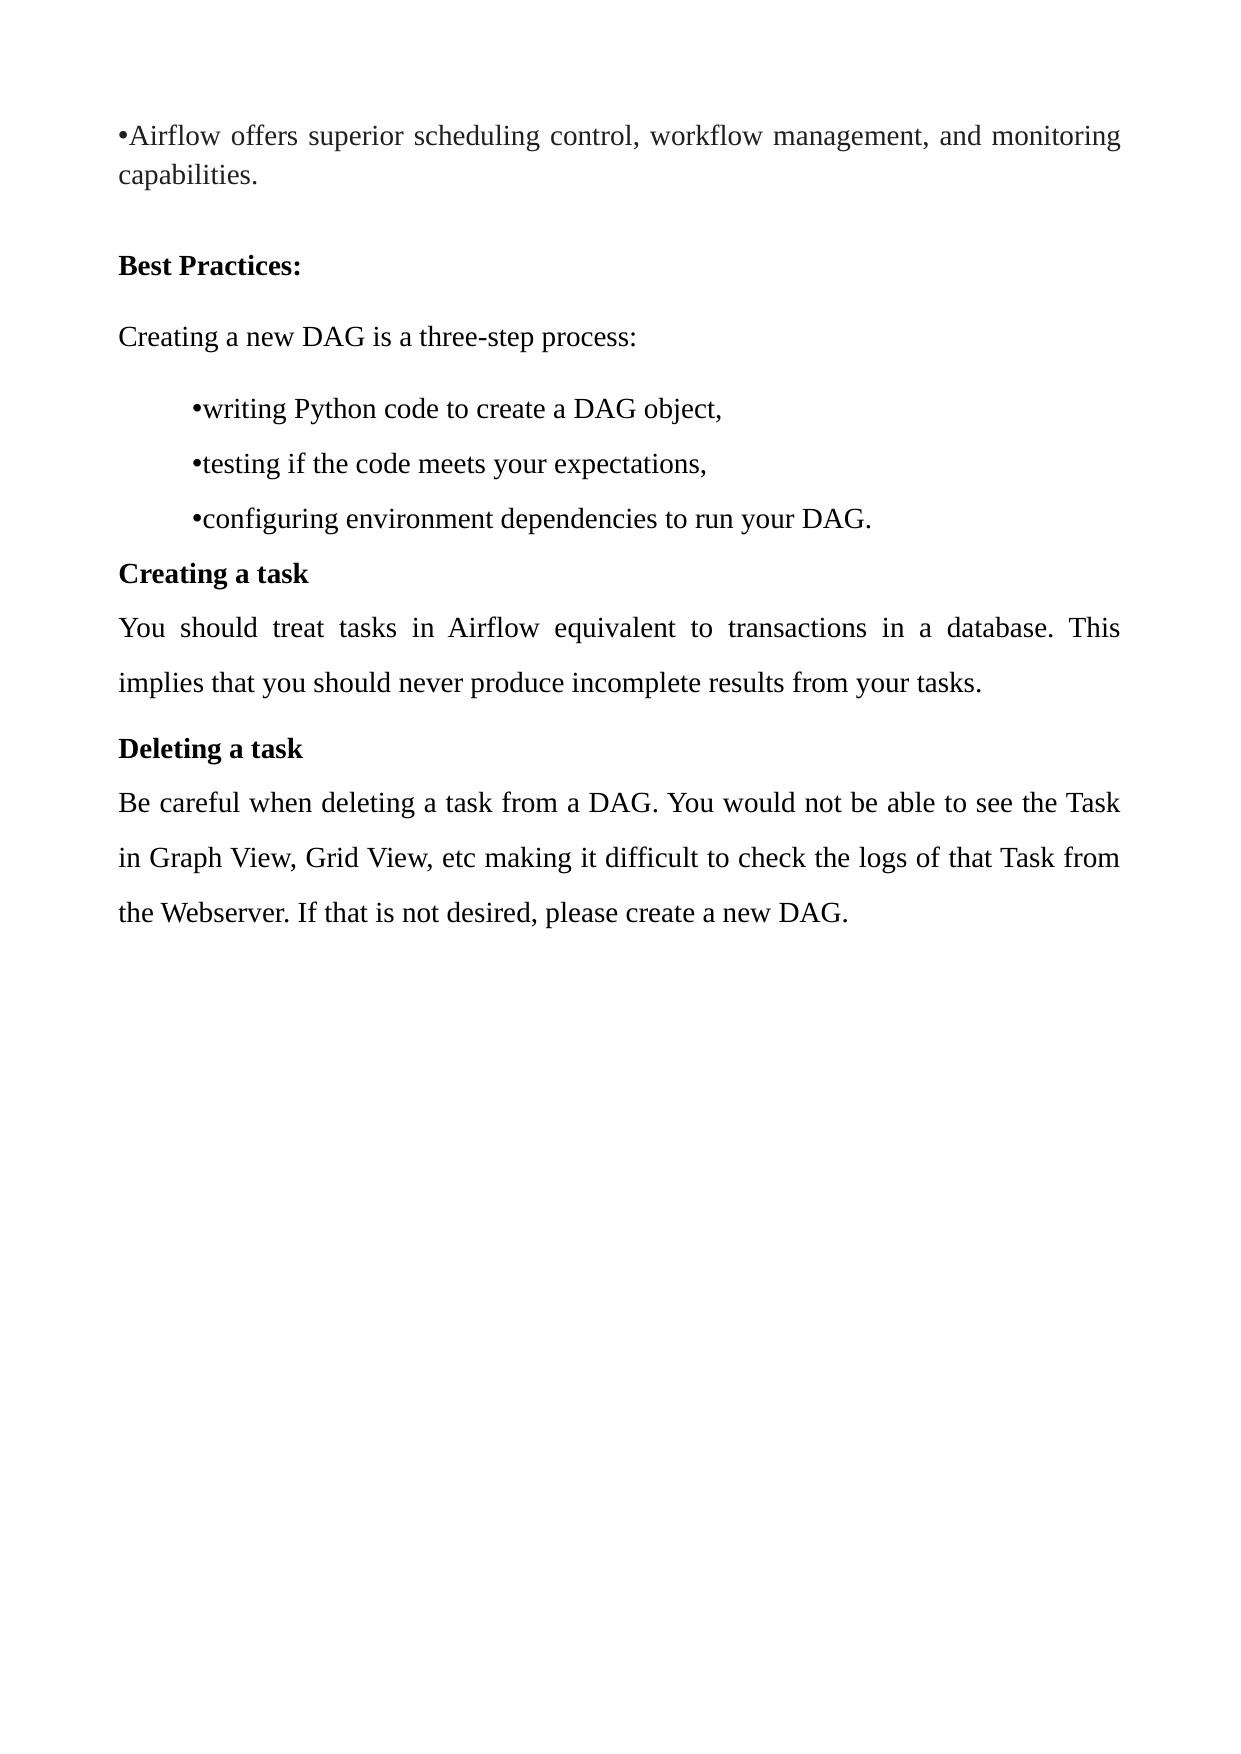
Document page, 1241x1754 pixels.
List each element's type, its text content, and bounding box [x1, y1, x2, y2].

subtitle Best Practices: [118, 248, 1122, 282]
text You should treat tasks in Airflow equivalent to transactions in a database. This implies that you should never produce incomplete results from your tasks. [118, 611, 1122, 699]
subtitle Creating a task [118, 556, 1122, 589]
list Airflow offers superior scheduling control, workflow management, and monitoring capabilities. [118, 118, 1122, 190]
subtitle Be careful when deleting a task from a DAG. You would not be able to see the Task in Graph View, Grid View, etc making it difficult to check the logs of that Task from the Webserver. If that is not desired, please create a new DAG. [118, 786, 1122, 928]
subtitle Deleting a task [118, 731, 1122, 764]
list writing Python code to create a DAG object, [118, 392, 1122, 425]
list testing if the code meets your expectations, [118, 446, 1122, 480]
list configuring environment dependencies to run your DAG. [118, 501, 1122, 535]
subtitle Creating a new DAG is a three-step process: [118, 319, 1122, 353]
